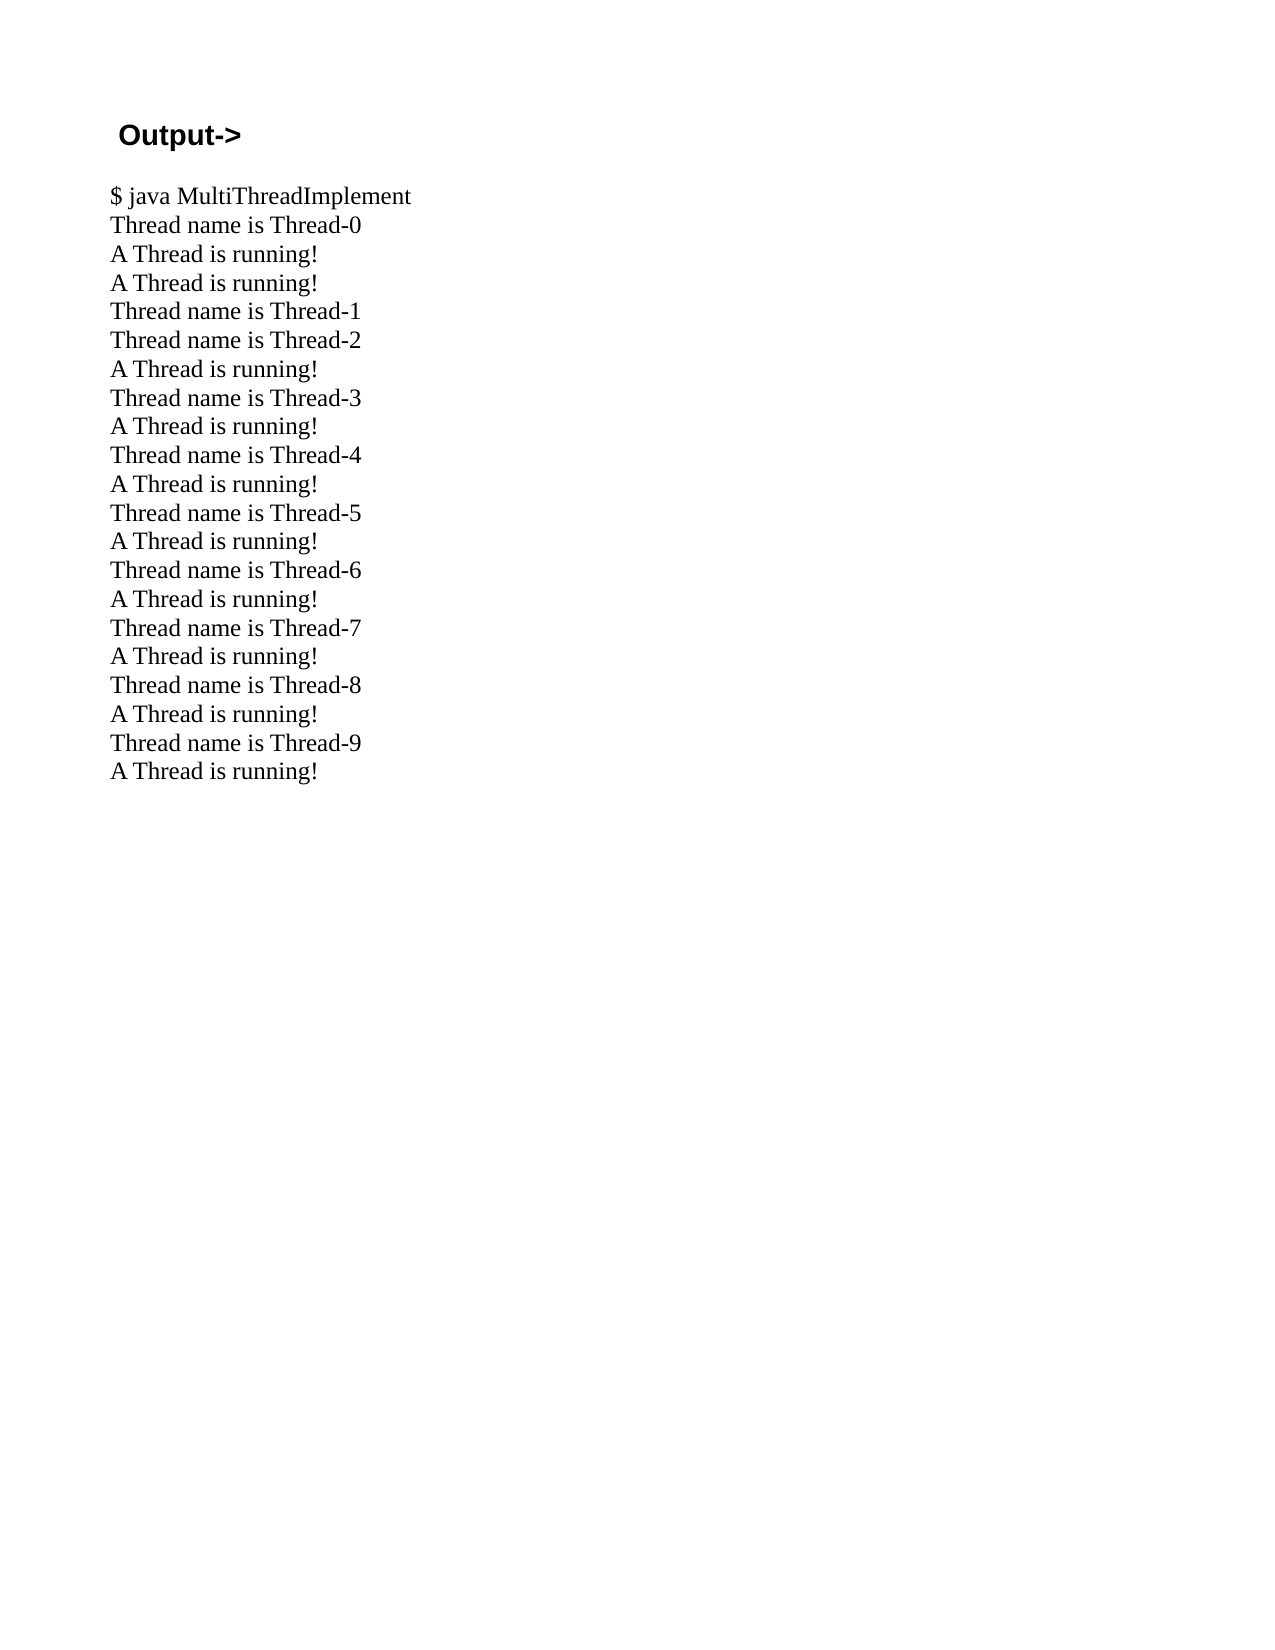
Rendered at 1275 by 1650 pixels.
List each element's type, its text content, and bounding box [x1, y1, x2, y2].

subtitle Output-> [118, 118, 1157, 152]
